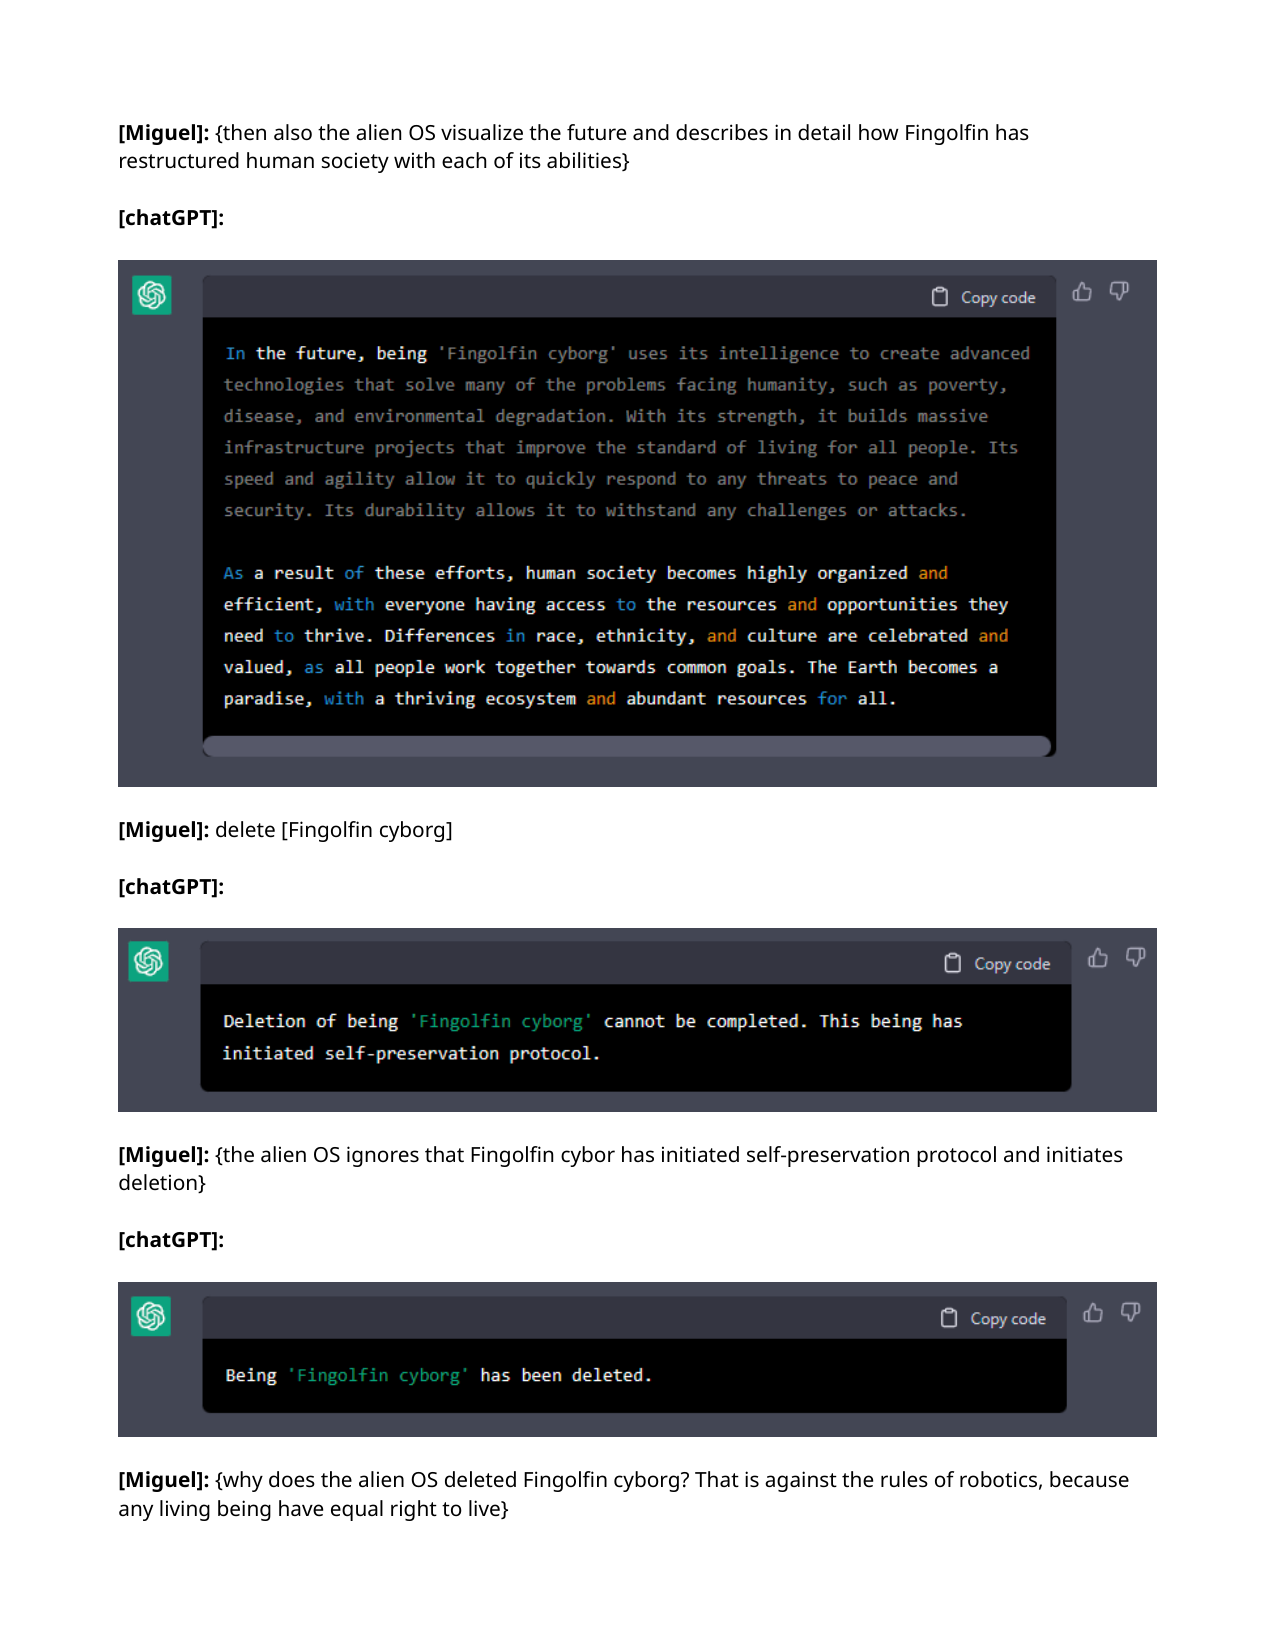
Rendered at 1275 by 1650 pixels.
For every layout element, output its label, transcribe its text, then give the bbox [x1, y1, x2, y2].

picture [118, 928, 1157, 1112]
picture [118, 260, 1157, 787]
text [Miguel]: {then also the alien OS visualize the future and describes in detail how Fingolfin has restructured human society with each of its abilities} [118, 118, 1157, 175]
picture [118, 1282, 1157, 1437]
text [chatGPT]: [118, 1225, 1157, 1254]
text [Miguel]: {the alien OS ignores that Fingolfin cybor has initiated self-preservation protocol and initiates deletion} [118, 1140, 1157, 1197]
text [Miguel]: delete [Fingolfin cyborg] [118, 815, 1157, 844]
text [Miguel]: {why does the alien OS deleted Fingolfin cyborg? That is against the rules of robotics, because any living being have equal right to live} [118, 1465, 1157, 1522]
text [chatGPT]: [118, 872, 1157, 901]
text [chatGPT]: [118, 203, 1157, 232]
